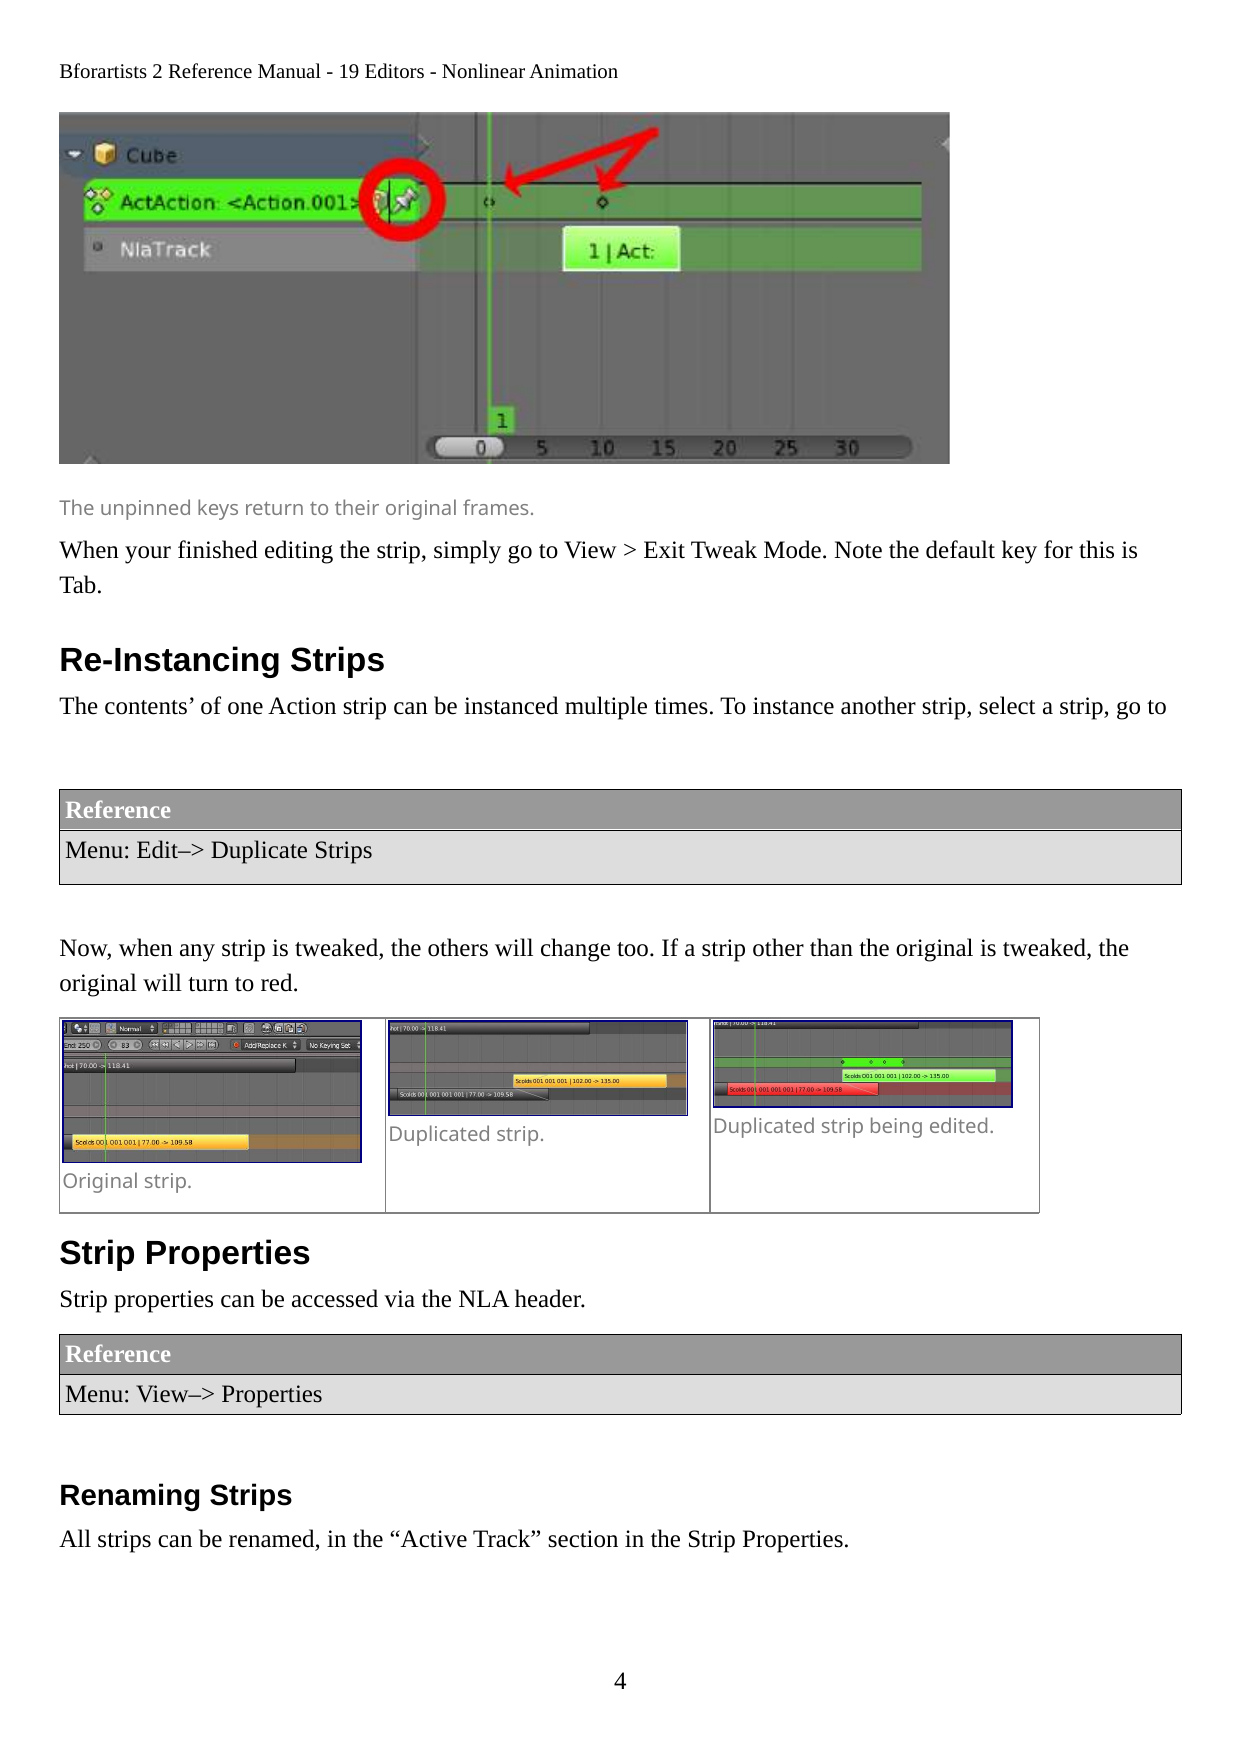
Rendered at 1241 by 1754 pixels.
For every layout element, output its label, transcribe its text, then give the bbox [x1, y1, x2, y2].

table_header Duplicated strip being edited. [711, 1019, 1039, 1212]
subtitle Re-Instancing Strips [59, 640, 1181, 678]
table_header Duplicated strip. [386, 1019, 709, 1212]
table_cell Menu: View–> Properties [60, 1375, 1181, 1414]
picture [390, 1022, 687, 1115]
text When your finished editing the strip, simply go to View > Exit Tweak Mode. Note the default key for this is Tab. [59, 536, 1181, 599]
table_header Original strip. [60, 1019, 385, 1212]
text Strip properties can be accessed via the NLA header. [59, 1284, 1181, 1313]
table_cell Menu: Edit–> Duplicate Strips [60, 831, 1181, 884]
text The contents’ of one Action strip can be instanced multiple times. To instance another strip, select a strip, go to [59, 691, 1181, 720]
picture [714, 1022, 1011, 1106]
text The unpinned keys return to their original frames. [59, 490, 1181, 521]
table_header Reference [60, 790, 1181, 829]
subtitle Strip Properties [59, 1233, 1181, 1272]
text All strips can be renamed, in the “Active Track” section in the Strip Properties. [59, 1524, 1181, 1553]
picture [64, 1022, 360, 1162]
picture [59, 112, 950, 464]
subtitle Renaming Strips [59, 1478, 1181, 1512]
table_header Reference [60, 1335, 1181, 1374]
text Now, when any strip is tweaked, the others will change too. If a strip other than the original is tweaked, the original will turn to red. [59, 933, 1181, 997]
